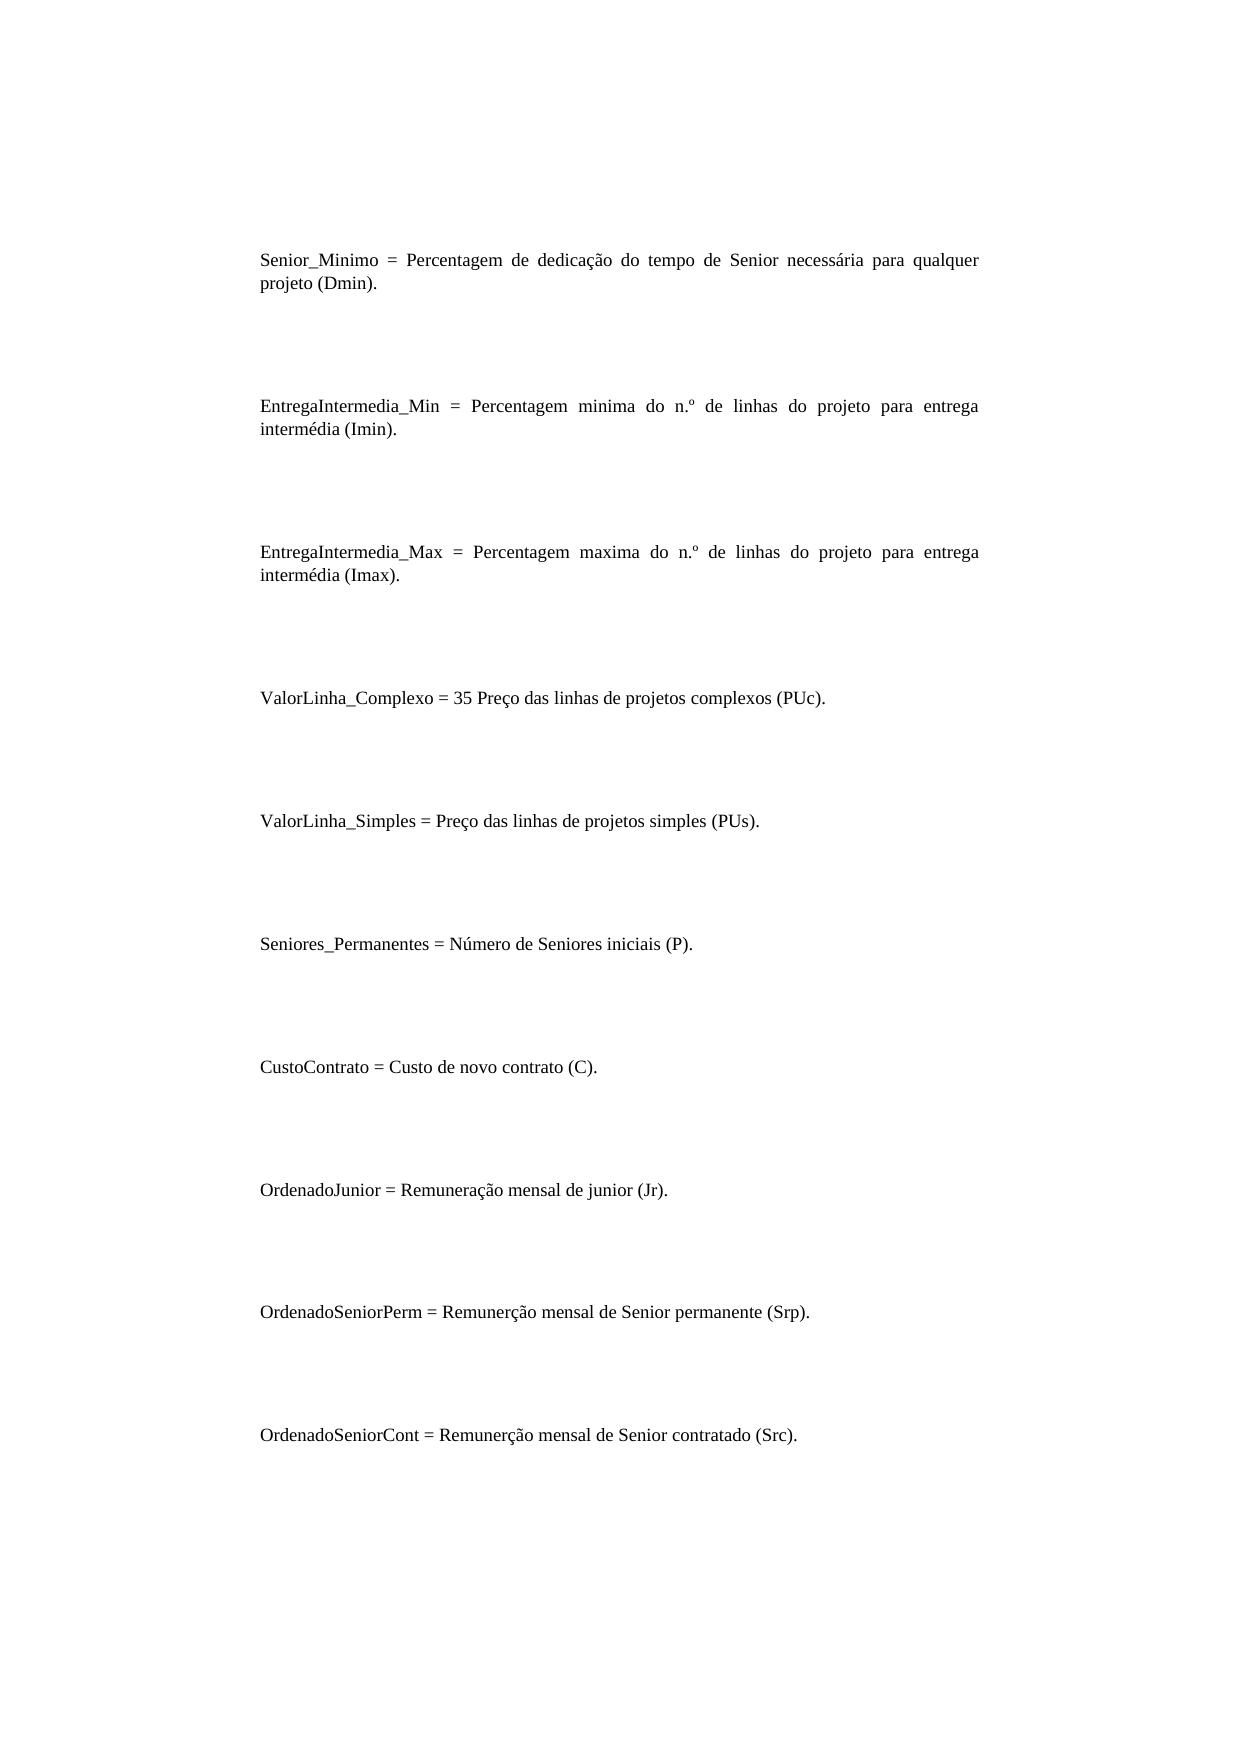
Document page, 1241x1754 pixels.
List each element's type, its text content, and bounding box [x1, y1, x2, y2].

text EntregaIntermedia_Max = Percentagem maxima do n.º de linhas do projeto para entrega intermédia (Imax). [260, 540, 980, 586]
text OrdenadoSeniorCont = Remunerção mensal de Senior contratado (Src). [260, 1423, 980, 1446]
text ValorLinha_Complexo = 35 Preço das linhas de projetos complexos (PUc). [260, 686, 980, 708]
text Senior_Minimo = Percentagem de dedicação do tempo de Senior necessária para qualquer projeto (Dmin). [260, 248, 980, 294]
text OrdenadoSeniorPerm = Remunerção mensal de Senior permanente (Srp). [260, 1300, 980, 1323]
text ValorLinha_Simples = Preço das linhas de projetos simples (PUs). [260, 808, 980, 831]
text OrdenadoJunior = Remuneração mensal de junior (Jr). [260, 1177, 980, 1200]
text CustoContrato = Custo de novo contrato (C). [260, 1054, 980, 1077]
text EntregaIntermedia_Min = Percentagem minima do n.º de linhas do projeto para entrega intermédia (Imin). [260, 394, 980, 440]
text Seniores_Permanentes = Número de Seniores iniciais (P). [260, 931, 980, 954]
